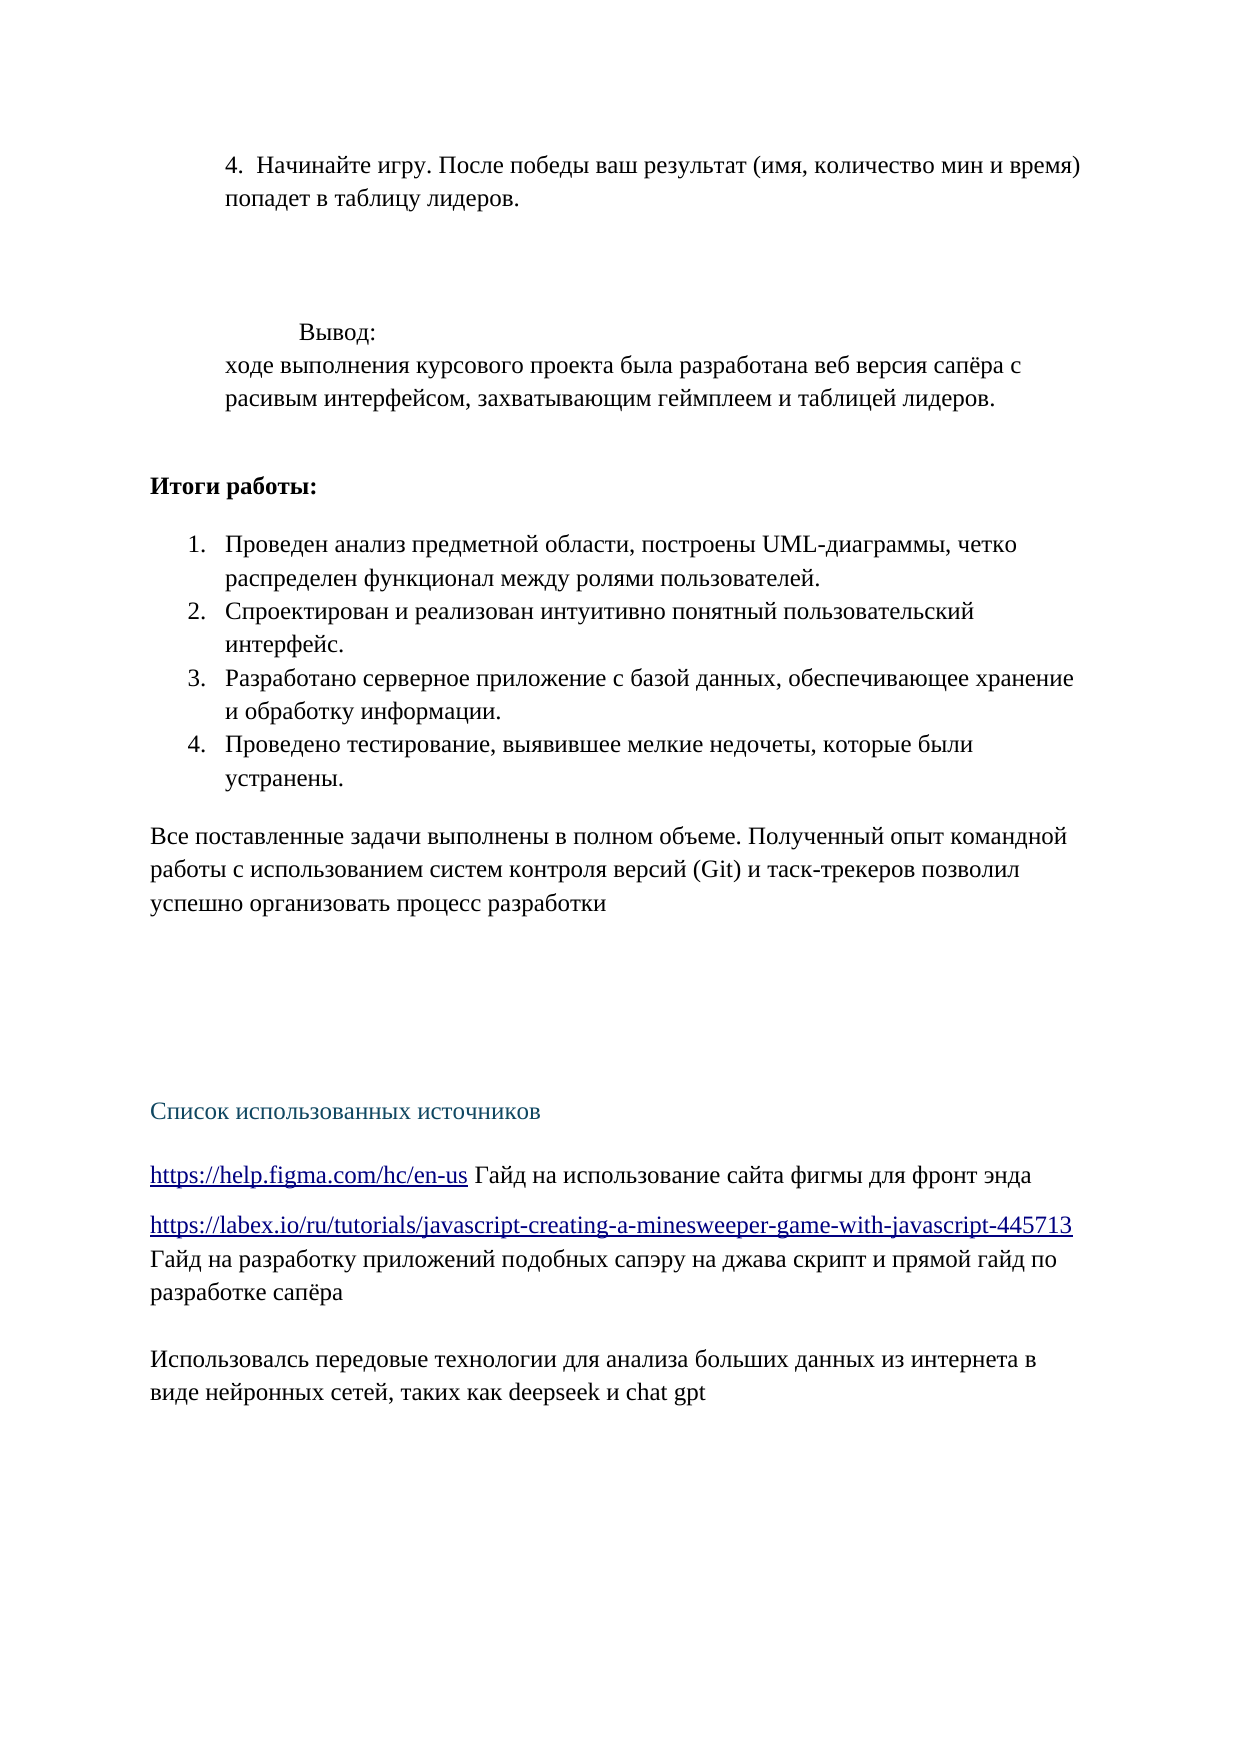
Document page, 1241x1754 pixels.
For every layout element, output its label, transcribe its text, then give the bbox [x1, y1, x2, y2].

list 4. Начинайте игру. После победы ваш результат (имя, количество мин и время) попадет в таблицу лидеров. Вывод: ходе выполнения курсового проекта была разработана веб версия сапёра с расивым интерфейсом, захватывающим геймплеем и таблицей лидеров. [225, 150, 1090, 412]
list Проведено тестирование, выявившее мелкие недочеты, которые были устранены. [187, 729, 1090, 791]
list Спроектирован и реализован интуитивно понятный пользовательский интерфейс. [187, 596, 1090, 658]
list Проведен анализ предметной области, построены UML-диаграммы, четко распределен функционал между ролями пользователей. [187, 529, 1090, 591]
list Разработано серверное приложение с базой данных, обеспечивающее хранение и обработку информации. [187, 663, 1090, 725]
text https://labex.io/ru/tutorials/javascript-creating-a-minesweeper-game-with-javascript-445713 Гайд на разработку приложений подобных сапэру на джава скрипт и прямой гайд по разработке сапёра Использовалсь передовые технологии для анализа больших данных из интернета в виде нейронных сетей, таких как deepseek и chat gpt [150, 1210, 1090, 1439]
text Все поставленные задачи выполнены в полном объеме. Полученный опыт командной работы с использованием систем контроля версий (Git) и таск-трекеров позволил успешно организовать процесс разработки [150, 821, 1090, 916]
subtitle Список использованных источников [150, 1096, 1090, 1125]
text https://help.figma.com/hc/en-us Гайд на использование сайта фигмы для фронт энда [150, 1160, 1090, 1189]
text Итоги работы: [150, 471, 1090, 500]
